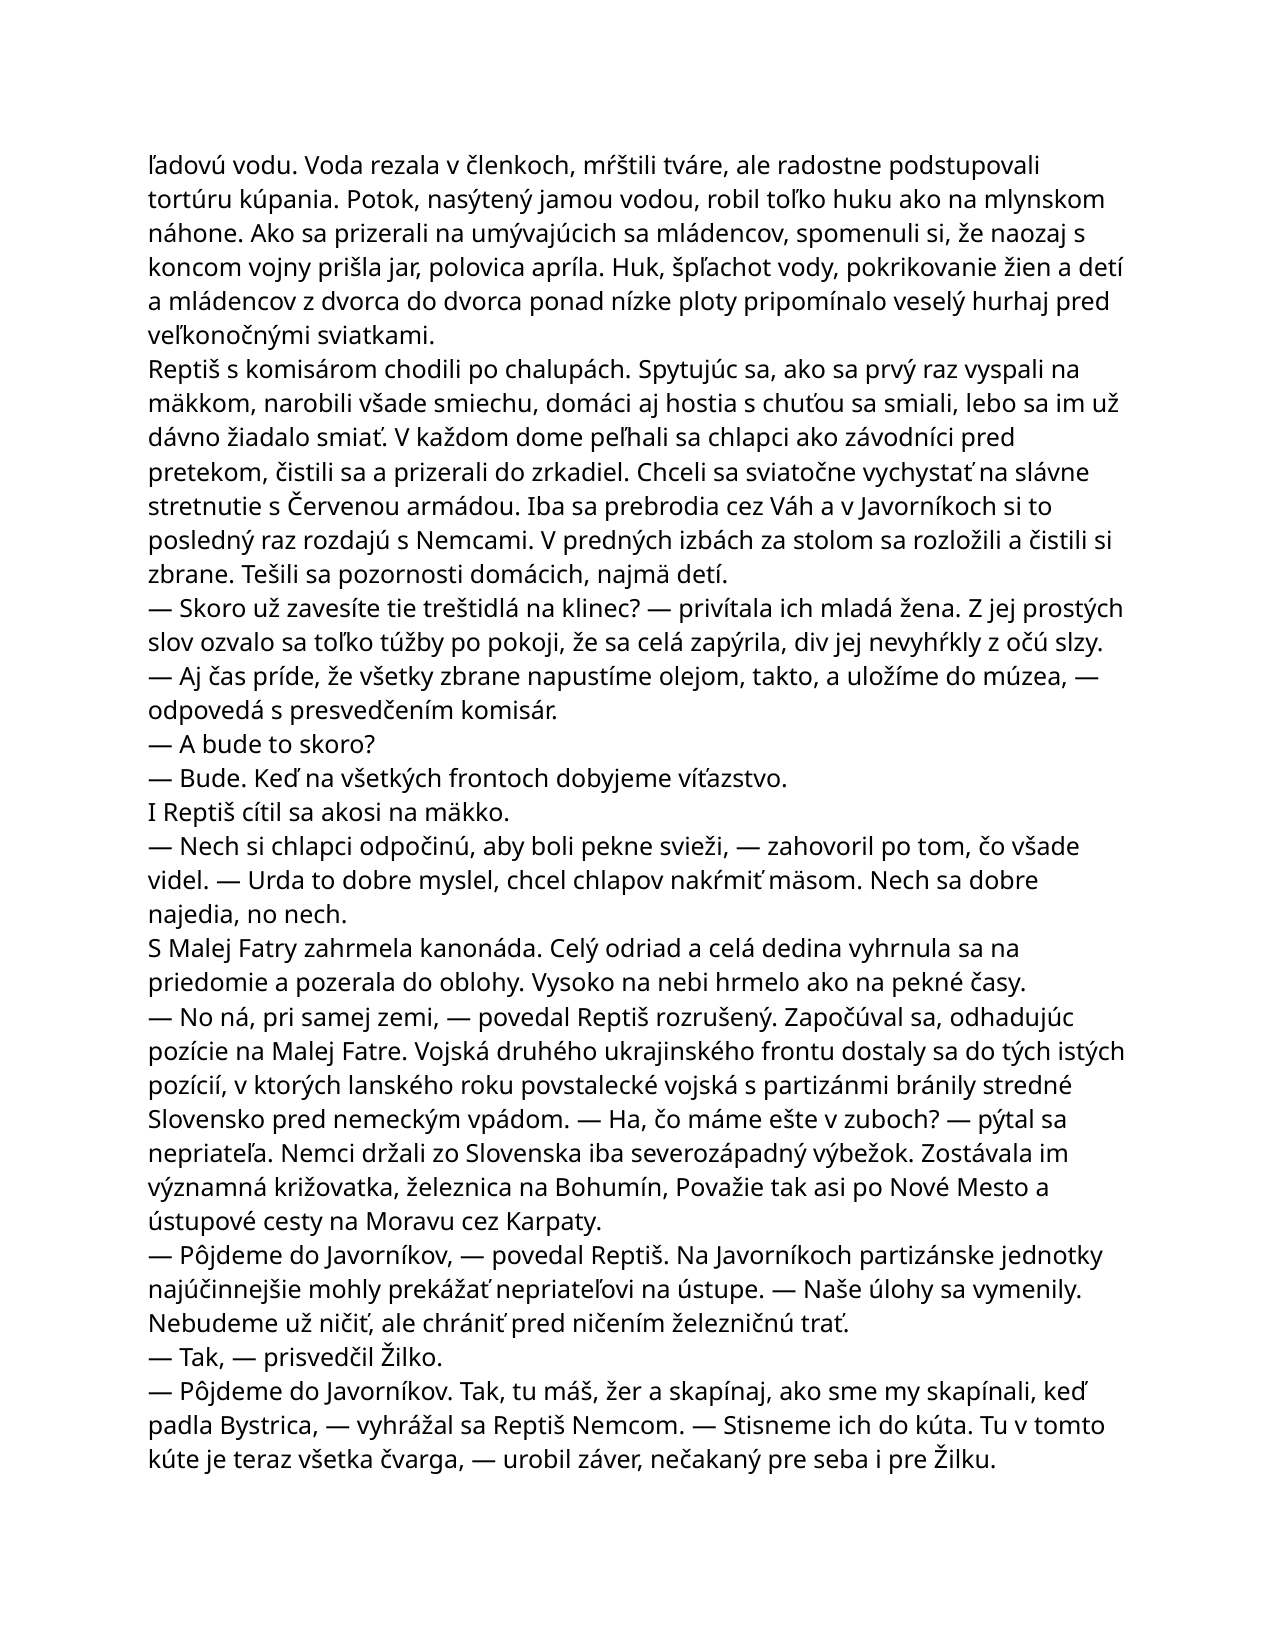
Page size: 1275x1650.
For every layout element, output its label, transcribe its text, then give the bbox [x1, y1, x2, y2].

text S Malej Fatry zahrmela kanonáda. Celý odriad a celá dedina vyhrnula sa na priedomie a pozerala do oblohy. Vysoko na nebi hrmelo ako na pekné časy. [148, 931, 1127, 999]
text — Aj čas príde, že všetky zbrane napustíme olejom, takto, a uložíme do múzea, — odpovedá s presvedčením komisár. [148, 658, 1127, 727]
text — Skoro už zavesíte tie treštidlá na klinec? — privítala ich mladá žena. Z jej prostých slov ozvalo sa toľko túžby po pokoji, že sa celá zapýrila, div jej nevyhŕkly z očú slzy. [148, 590, 1127, 658]
text — Pôjdeme do Javorníkov. Tak, tu máš, žer a skapínaj, ako sme my skapínali, keď padla Bystrica, — vyhrážal sa Reptiš Nemcom. — Stisneme ich do kúta. Tu v tomto kúte je teraz všetka čvarga, — urobil záver, nečakaný pre seba i pre Žilku. [148, 1374, 1127, 1476]
text I Reptiš cítil sa akosi na mäkko. [148, 795, 1127, 829]
text — Pôjdeme do Javorníkov, — povedal Reptiš. Na Javorníkoch partizánske jednotky najúčinnejšie mohly prekážať nepriateľovi na ústupe. — Naše úlohy sa vymenily. Nebudeme už ničiť, ale chrániť pred ničením železničnú trať. [148, 1238, 1127, 1340]
text — Tak, — prisvedčil Žilko. [148, 1340, 1127, 1374]
text — A bude to skoro? [148, 727, 1127, 761]
text — Bude. Keď na všetkých frontoch dobyjeme víťazstvo. [148, 761, 1127, 795]
text — No ná, pri samej zemi, — povedal Reptiš rozrušený. Započúval sa, odhadujúc pozície na Malej Fatre. Vojská druhého ukrajinského frontu dostaly sa do tých istých pozícií, v ktorých lanského roku povstalecké vojská s partizánmi bránily stredné Slovensko pred nemeckým vpádom. — Ha, čo máme ešte v zuboch? — pýtal sa nepriateľa. Nemci držali zo Slovenska iba severozápadný výbežok. Zostávala im významná križovatka, železnica na Bohumín, Považie tak asi po Nové Mesto a ústupové cesty na Moravu cez Karpaty. [148, 999, 1127, 1238]
text Reptiš s komisárom chodili po chalupách. Spytujúc sa, ako sa prvý raz vyspali na mäkkom, narobili všade smiechu, domáci aj hostia s chuťou sa smiali, lebo sa im už dávno žiadalo smiať. V každom dome peľhali sa chlapci ako závodníci pred pretekom, čistili sa a prizerali do zrkadiel. Chceli sa sviatočne vychystať na slávne stretnutie s Červenou armádou. Iba sa prebrodia cez Váh a v Javorníkoch si to posledný raz rozdajú s Nemcami. V predných izbách za stolom sa rozložili a čistili si zbrane. Tešili sa pozornosti domácich, najmä detí. [148, 352, 1127, 590]
text — Nech si chlapci odpočinú, aby boli pekne svieži, — zahovoril po tom, čo všade videl. — Urda to dobre myslel, chcel chlapov nakŕmiť mäsom. Nech sa dobre najedia, no nech. [148, 829, 1127, 931]
text ľadovú vodu. Voda rezala v členkoch, mŕštili tváre, ale radostne podstupovali tortúru kúpania. Potok, nasýtený jamou vodou, robil toľko huku ako na mlynskom náhone. Ako sa prizerali na umývajúcich sa mládencov, spomenuli si, že naozaj s koncom vojny prišla jar, polovica apríla. Huk, špľachot vody, pokrikovanie žien a detí a mládencov z dvorca do dvorca ponad nízke ploty pripomínalo veselý hurhaj pred veľkonočnými sviatkami. [148, 148, 1127, 352]
